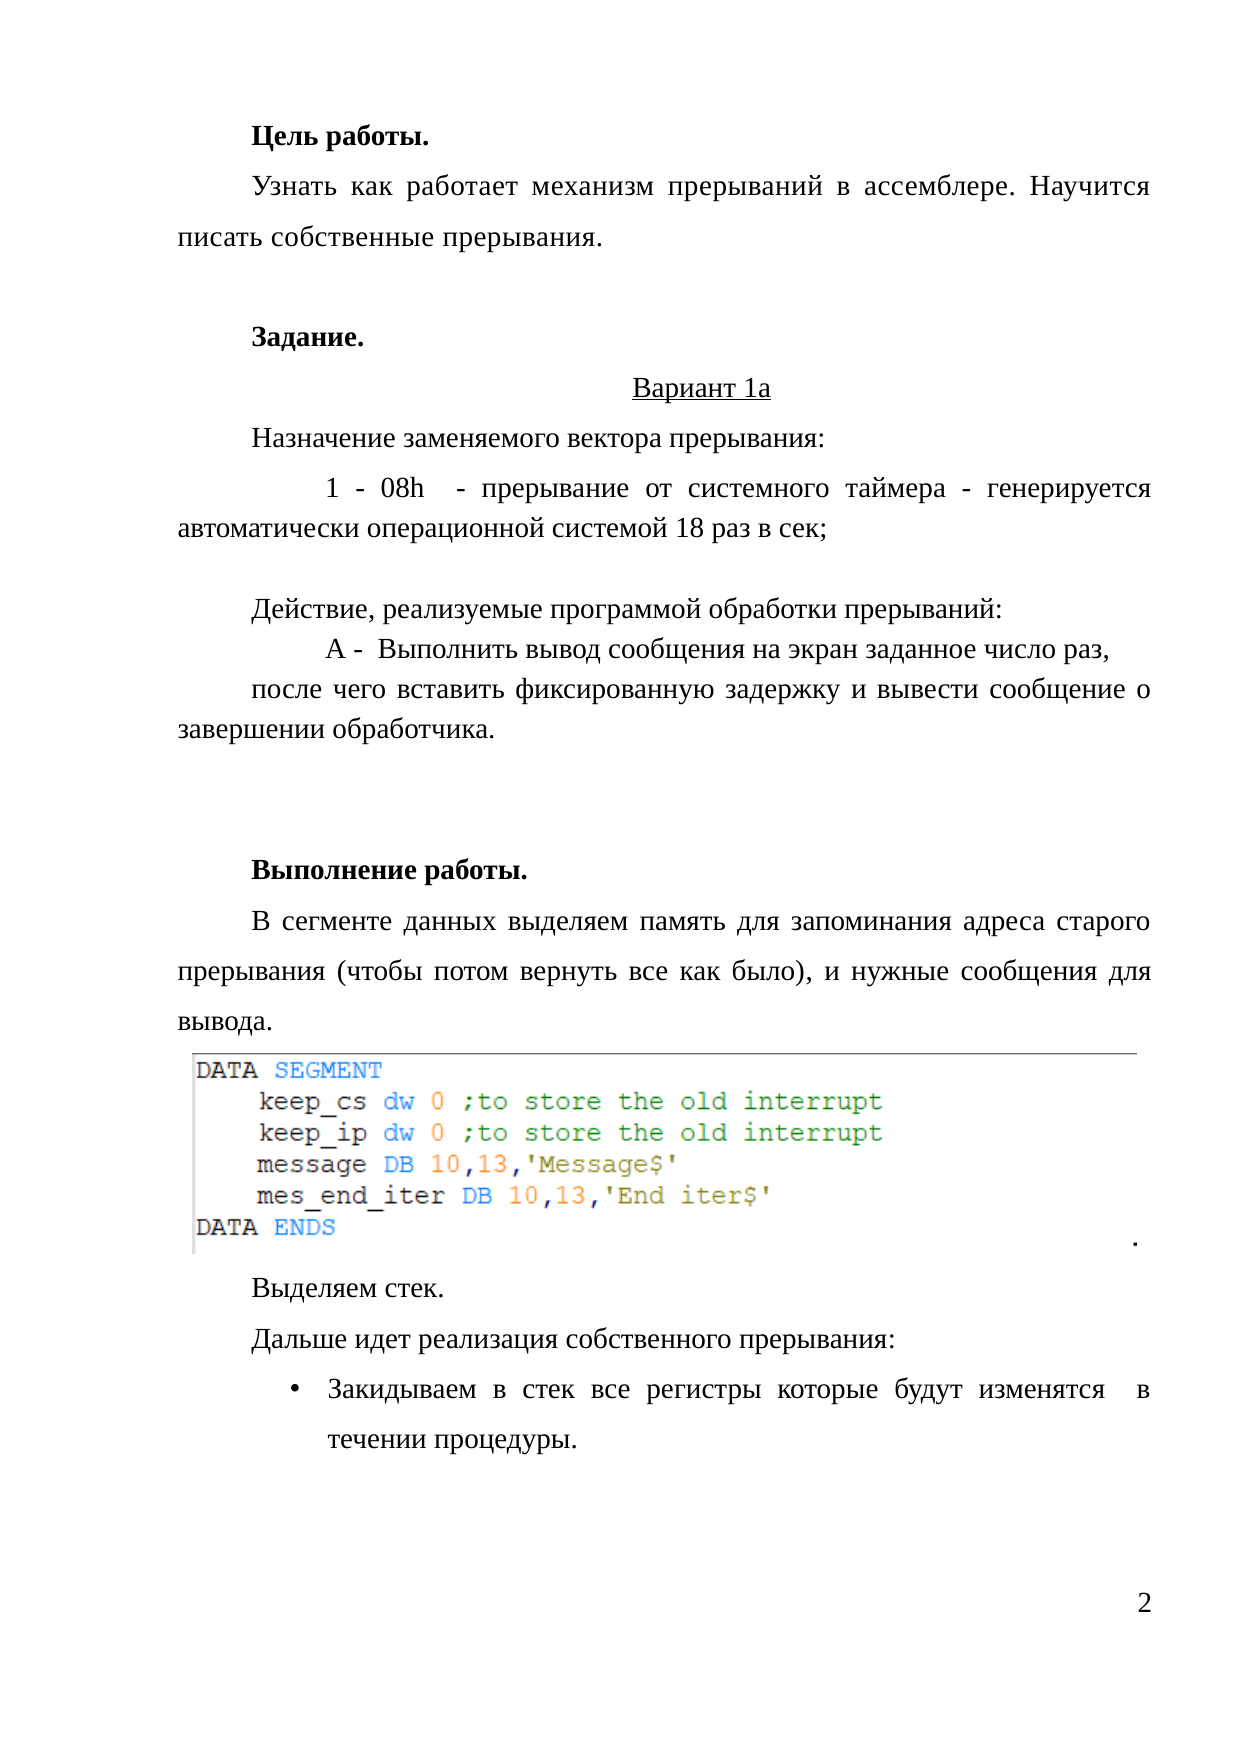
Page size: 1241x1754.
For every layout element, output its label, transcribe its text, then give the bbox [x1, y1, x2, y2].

text Выделяем стек. [177, 1054, 1152, 1304]
text Дальше идет реализация собственного прерывания: [177, 1321, 1152, 1354]
subtitle Выполнение работы. [177, 852, 1152, 886]
picture [191, 1053, 1137, 1254]
subtitle Задание. [177, 319, 1152, 353]
text А - Выполнить вывод сообщения на экран заданное число раз, [177, 631, 1152, 665]
text Узнать как работает механизм прерываний в ассемблере. Научится писать собственные прерывания. [177, 168, 1152, 252]
text Вариант 1a [177, 370, 1152, 403]
text В сегменте данных выделяем память для запоминания адреса старого прерывания (чтобы потом вернуть все как было), и нужные сообщения для вывода. [177, 903, 1152, 1037]
text Действие, реализуемые программой обработки прерываний: [177, 591, 1152, 624]
list Закидываем в стек все регистры которые будут изменятся в течении процедуры. [290, 1371, 1152, 1455]
text Назначение заменяемого вектора прерывания: [177, 420, 1152, 453]
text после чего вставить фиксированную задержку и вывести сообщение о завершении обработчика. [177, 671, 1152, 745]
text 1 - 08h - прерывание от системного таймера - генерируется автоматически операционной системой 18 раз в сек; [177, 470, 1152, 544]
subtitle Цель работы. [177, 118, 1152, 152]
